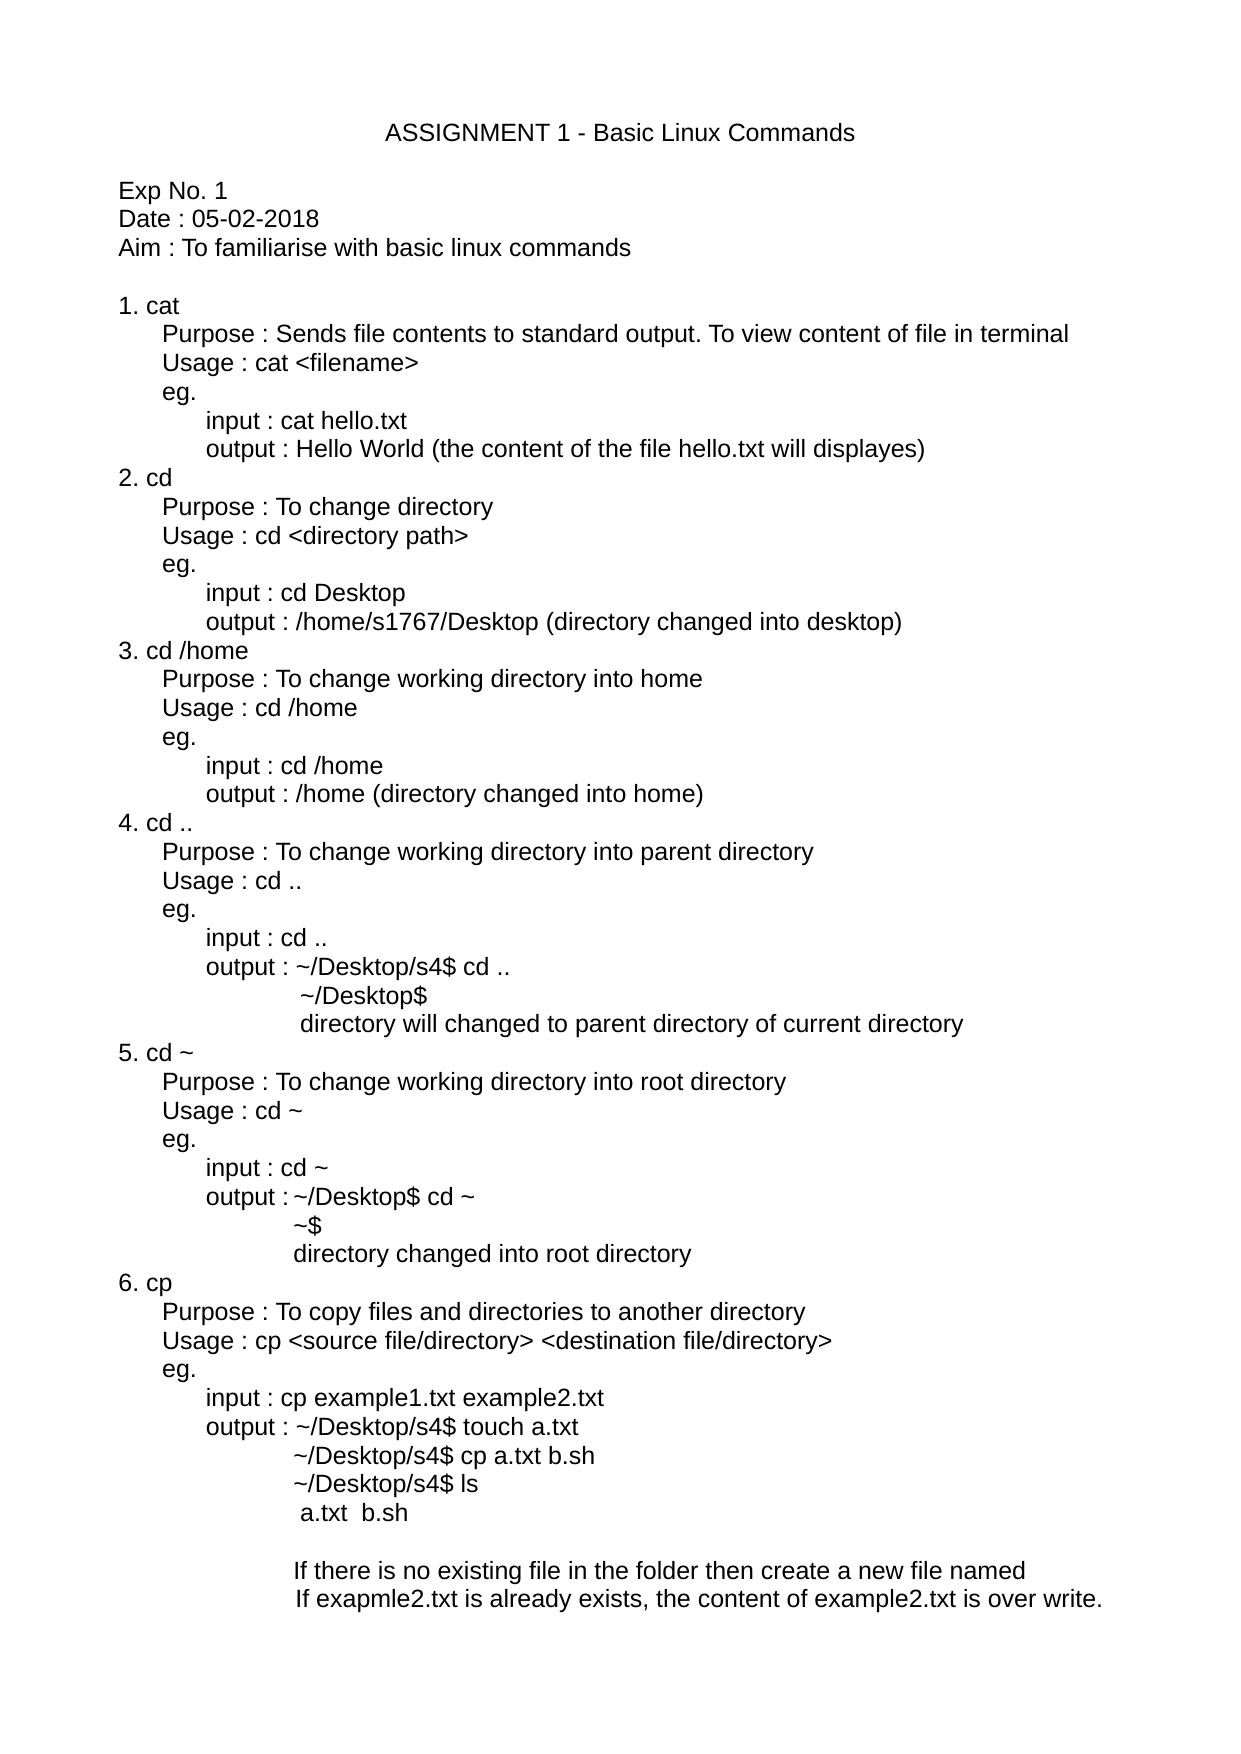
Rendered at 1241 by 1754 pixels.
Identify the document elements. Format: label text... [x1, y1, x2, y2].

text eg. [118, 722, 1122, 751]
text input : cd /home [118, 751, 1122, 779]
text output : Hello World (the content of the file hello.txt will displayes) [118, 434, 1122, 463]
text Purpose : To copy files and directories to another directory [118, 1297, 1122, 1326]
text output : /home/s1767/Desktop (directory changed into desktop) [118, 607, 1122, 636]
text eg. [118, 549, 1122, 578]
text 4. cd .. [118, 808, 1122, 837]
text Usage : cd ~ [118, 1096, 1122, 1124]
text ~/Desktop/s4$ cp a.txt b.sh [118, 1441, 1122, 1469]
text output : ~/Desktop$ cd ~ [118, 1182, 1122, 1211]
text input : cp example1.txt example2.txt [118, 1383, 1122, 1412]
text If exapmle2.txt is already exists, the content of example2.txt is over write. [118, 1584, 1122, 1613]
text output : ~/Desktop/s4$ touch a.txt [118, 1412, 1122, 1441]
text directory will changed to parent directory of current directory [118, 1009, 1122, 1038]
text eg. [118, 1124, 1122, 1153]
text eg. [118, 894, 1122, 923]
text ~/Desktop/s4$ ls [118, 1469, 1122, 1498]
text ~$ [118, 1211, 1122, 1239]
text Aim : To familiarise with basic linux commands [118, 233, 1122, 262]
text Usage : cd .. [118, 866, 1122, 894]
text Date : 05-02-2018 [118, 204, 1122, 233]
text output : /home (directory changed into home) [118, 779, 1122, 808]
text input : cat hello.txt [118, 406, 1122, 434]
text Exp No. 1 [118, 176, 1122, 204]
text 5. cd ~ [118, 1038, 1122, 1067]
text ASSIGNMENT 1 - Basic Linux Commands [118, 118, 1122, 147]
text a.txt b.sh [118, 1498, 1122, 1527]
text Purpose : To change working directory into parent directory [118, 837, 1122, 866]
text eg. [118, 1354, 1122, 1383]
text input : cd ~ [118, 1153, 1122, 1182]
text Usage : cd <directory path> [118, 521, 1122, 549]
text input : cd Desktop [118, 578, 1122, 607]
text Usage : cd /home [118, 693, 1122, 722]
text Usage : cat <filename> [118, 348, 1122, 377]
text Purpose : To change working directory into root directory [118, 1067, 1122, 1096]
text Purpose : To change working directory into home [118, 664, 1122, 693]
text 3. cd /home [118, 636, 1122, 664]
text eg. [118, 377, 1122, 406]
text input : cd .. [118, 923, 1122, 952]
text If there is no existing file in the folder then create a new file named [118, 1556, 1122, 1584]
text Usage : cp <source file/directory> <destination file/directory> [118, 1326, 1122, 1354]
text 1. cat [118, 291, 1122, 319]
text 2. cd [118, 463, 1122, 492]
text Purpose : Sends file contents to standard output. To view content of file in terminal [118, 319, 1122, 348]
text output : ~/Desktop/s4$ cd .. [118, 952, 1122, 981]
text 6. cp [118, 1268, 1122, 1297]
text ~/Desktop$ [118, 981, 1122, 1009]
text Purpose : To change directory [118, 492, 1122, 521]
text directory changed into root directory [118, 1239, 1122, 1268]
